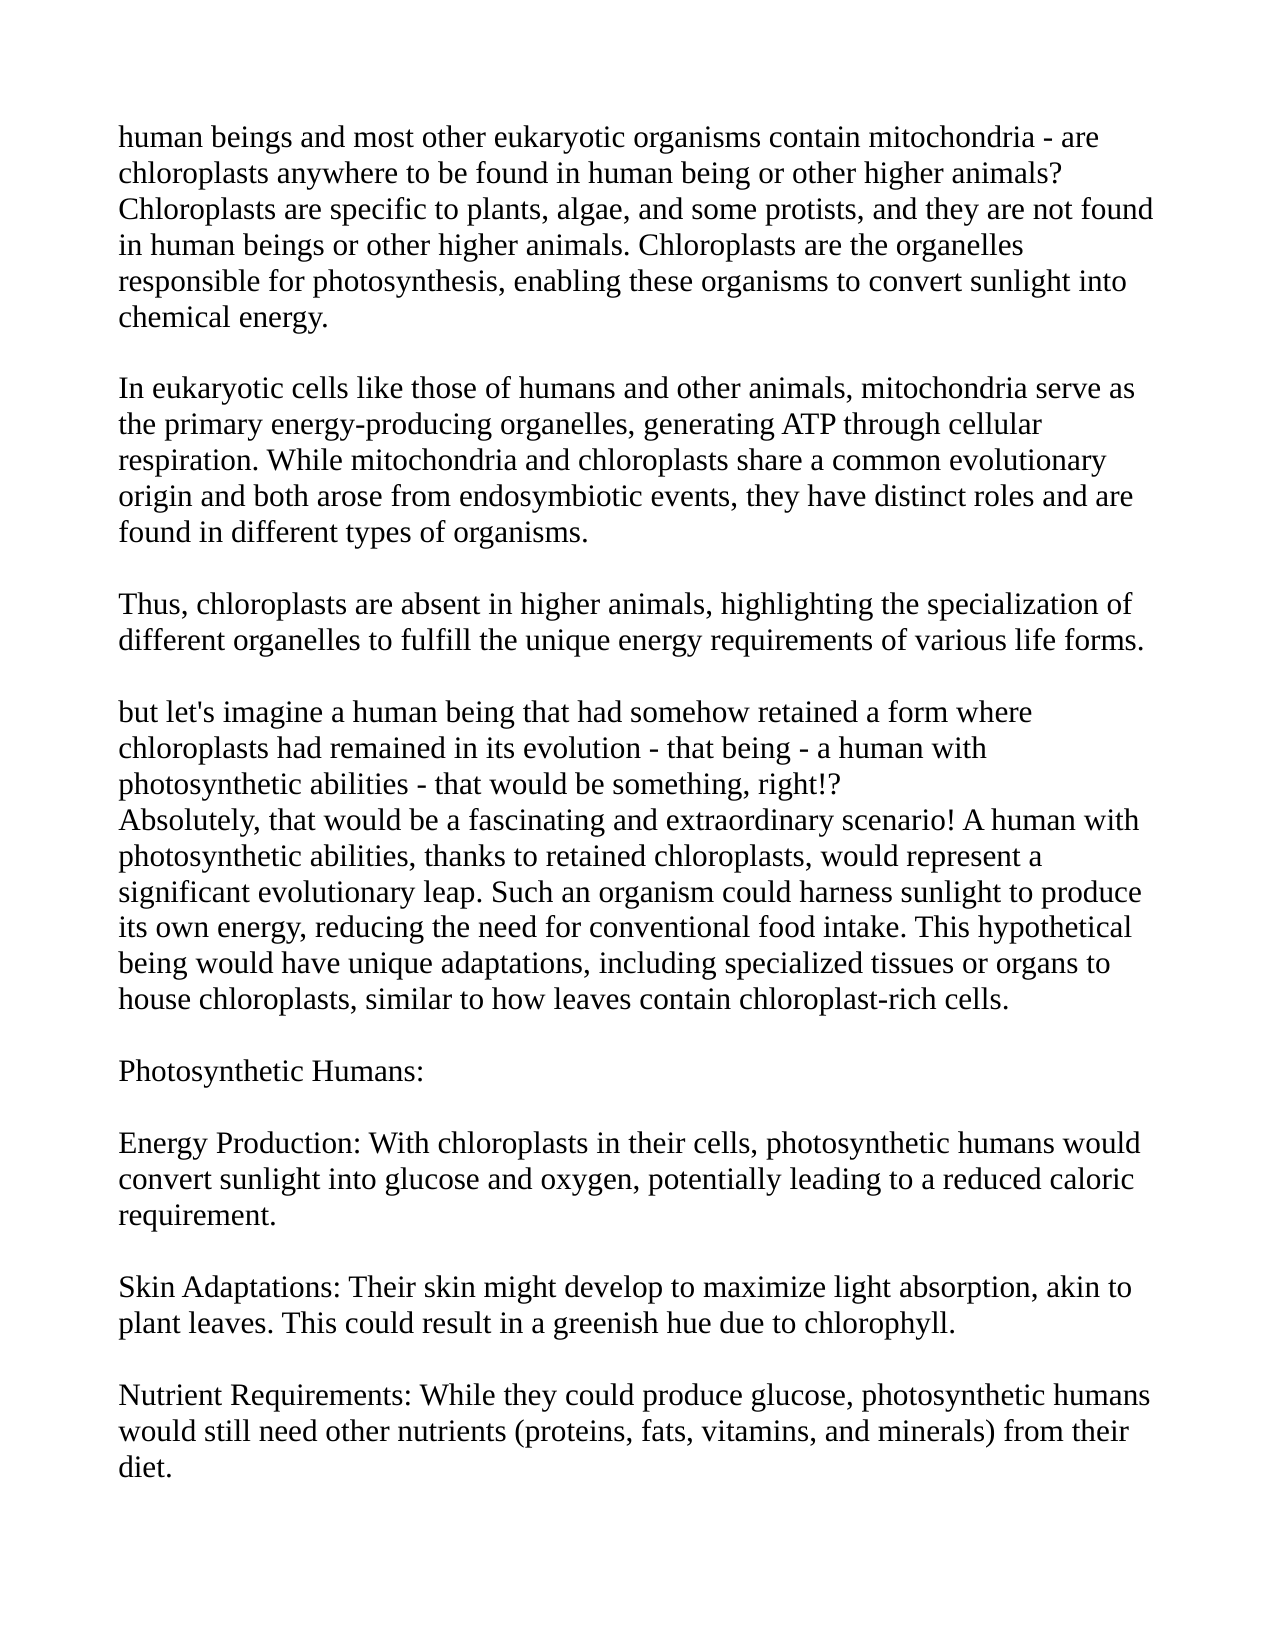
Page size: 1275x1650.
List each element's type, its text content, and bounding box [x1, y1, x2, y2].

text human beings and most other eukaryotic organisms contain mitochondria - are chloroplasts anywhere to be found in human being or other higher animals? Chloroplasts are specific to plants, algae, and some protists, and they are not found in human beings or other higher animals. Chloroplasts are the organelles responsible for photosynthesis, enabling these organisms to convert sunlight into chemical energy. In eukaryotic cells like those of humans and other animals, mitochondria serve as the primary energy-producing organelles, generating ATP through cellular respiration. While mitochondria and chloroplasts share a common evolutionary origin and both arose from endosymbiotic events, they have distinct roles and are found in different types of organisms. Thus, chloroplasts are absent in higher animals, highlighting the specialization of different organelles to fulfill the unique energy requirements of various life forms. but let's imagine a human being that had somehow retained a form where chloroplasts had remained in its evolution - that being - a human with photosynthetic abilities - that would be something, right!? Absolutely, that would be a fascinating and extraordinary scenario! A human with photosynthetic abilities, thanks to retained chloroplasts, would represent a significant evolutionary leap. Such an organism could harness sunlight to produce its own energy, reducing the need for conventional food intake. This hypothetical being would have unique adaptations, including specialized tissues or organs to house chloroplasts, similar to how leaves contain chloroplast-rich cells. Photosynthetic Humans: Energy Production: With chloroplasts in their cells, photosynthetic humans would convert sunlight into glucose and oxygen, potentially leading to a reduced caloric requirement. Skin Adaptations: Their skin might develop to maximize light absorption, akin to plant leaves. This could result in a greenish hue due to chlorophyll. Nutrient Requirements: While they could produce glucose, photosynthetic humans would still need other nutrients (proteins, fats, vitamins, and minerals) from their diet. [118, 118, 1157, 1520]
